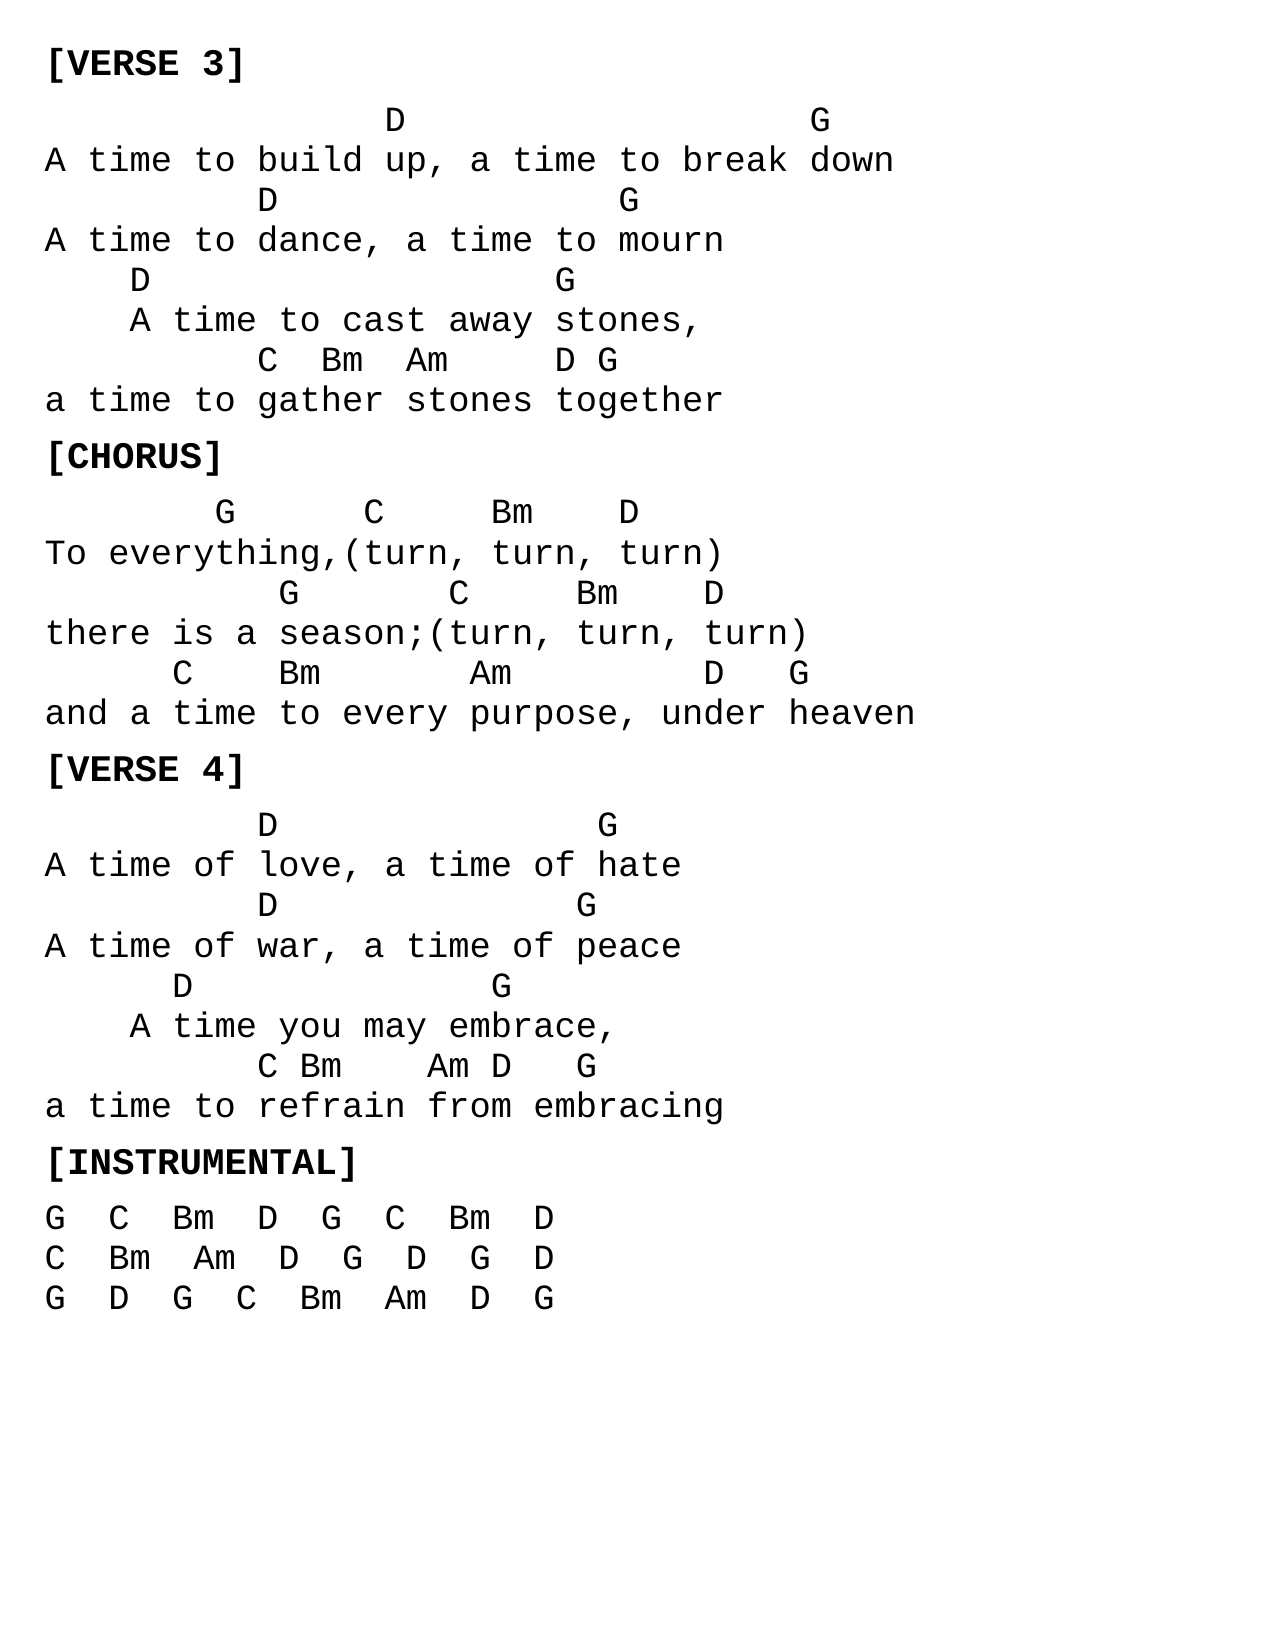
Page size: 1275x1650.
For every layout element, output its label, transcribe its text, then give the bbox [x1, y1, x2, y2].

text D G [44, 262, 1231, 302]
text C Bm Am D G [44, 1048, 1231, 1088]
text D G [44, 807, 1231, 847]
text C Bm Am D G [44, 655, 1231, 695]
text A time to cast away stones, [44, 302, 1231, 342]
subtitle [CHORUS] [44, 437, 1231, 480]
text a time to refrain from embracing [44, 1088, 1231, 1128]
text G D G C Bm Am D G [44, 1280, 1231, 1320]
subtitle [VERSE 3] [44, 44, 1231, 87]
text a time to gather stones together [44, 382, 1231, 422]
text C Bm Am D G [44, 342, 1231, 382]
text G C Bm D [44, 494, 1231, 534]
text D G [44, 887, 1231, 927]
text A time of war, a time of peace [44, 927, 1231, 968]
text A time you may embrace, [44, 1008, 1231, 1048]
text G C Bm D [44, 575, 1231, 615]
text G C Bm D G C Bm D [44, 1200, 1231, 1240]
text D G [44, 182, 1231, 222]
text A time to dance, a time to mourn [44, 222, 1231, 262]
text D G [44, 102, 1231, 142]
subtitle [VERSE 4] [44, 750, 1231, 792]
subtitle [INSTRUMENTAL] [44, 1143, 1231, 1185]
text A time to build up, a time to break down [44, 142, 1231, 182]
text To everything,(turn, turn, turn) [44, 534, 1231, 575]
text A time of love, a time of hate [44, 847, 1231, 887]
text and a time to every purpose, under heaven [44, 695, 1231, 735]
text C Bm Am D G D G D [44, 1240, 1231, 1280]
text there is a season;(turn, turn, turn) [44, 615, 1231, 655]
text D G [44, 968, 1231, 1008]
